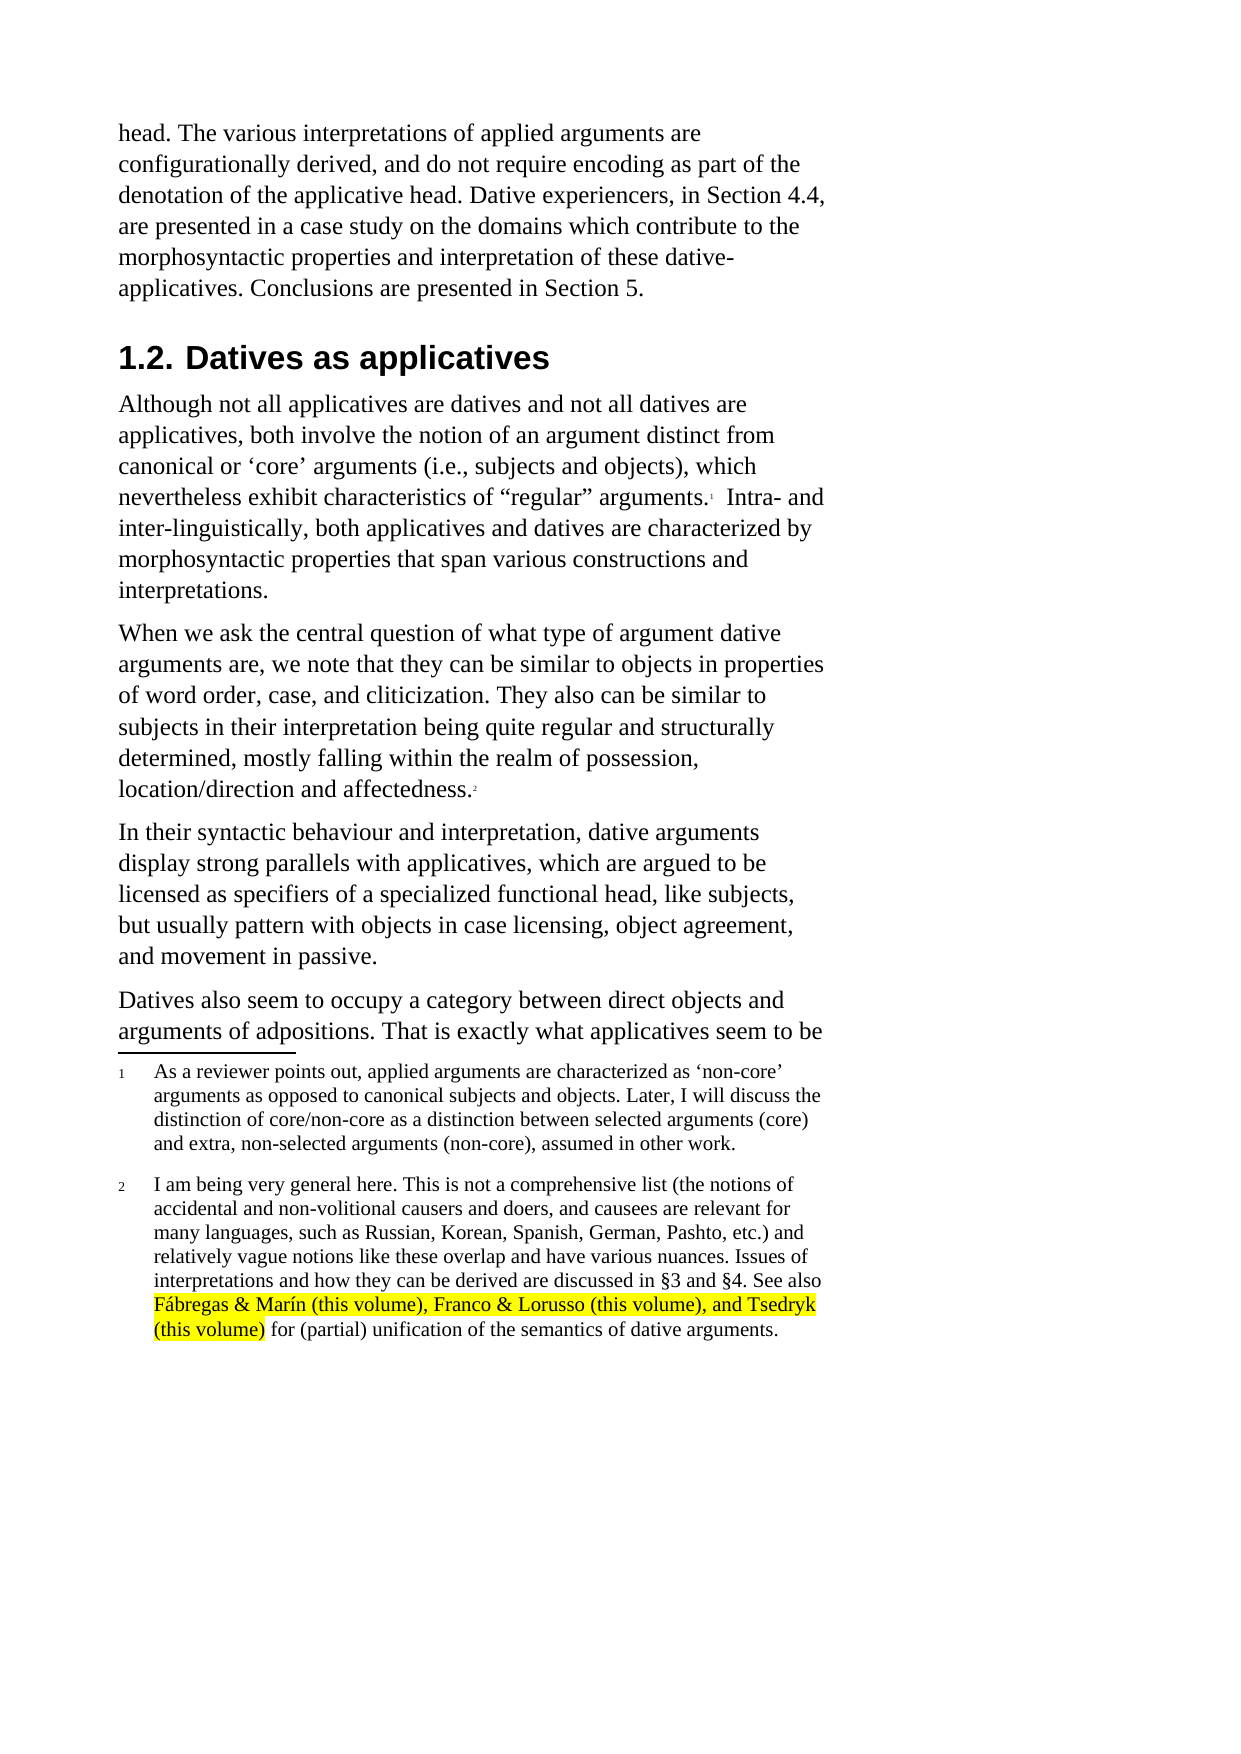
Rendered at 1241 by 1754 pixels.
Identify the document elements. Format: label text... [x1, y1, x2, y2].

text Although not all applicatives are datives and not all datives are applicatives, both involve the notion of an argument distinct from canonical or ‘core’ arguments (i.e., subjects and objects), which nevertheless exhibit characteristics of “regular” arguments. Intra- and inter-linguistically, both applicatives and datives are characterized by morphosyntactic properties that span various constructions and interpretations. [118, 389, 827, 604]
text In their syntactic behaviour and interpretation, dative arguments display strong parallels with applicatives, which are argued to be licensed as specifiers of a specialized functional head, like subjects, but usually pattern with objects in case licensing, object agreement, and movement in passive. [118, 817, 827, 970]
text head. The various interpretations of applied arguments are configurationally derived, and do not require encoding as part of the denotation of the applicative head. Dative experiencers, in Section 4.4, are presented in a case study on the domains which contribute to the morphosyntactic properties and interpretation of these dative-applicatives. Conclusions are presented in Section 5. [118, 118, 827, 302]
text When we ask the central question of what type of argument dative arguments are, we note that they can be similar to objects in properties of word order, case, and cliticization. They also can be similar to subjects in their interpretation being quite regular and structurally determined, mostly falling within the realm of possession, location/direction and affectedness. [118, 618, 827, 802]
text I am being very general here. This is not a comprehensive list (the notions of accidental and non-volitional causers and doers, and causees are relevant for many languages, such as Russian, Korean, Spanish, German, Pashto, etc.) and relatively vague notions like these overlap and have various nuances. Issues of interpretations and how they can be derived are discussed in §3 and §4. See also Fábregas & Marín (this volume), Franco & Lorusso (this volume), and Tsedryk (this volume) for (partial) unification of the semantics of dative arguments. [118, 1172, 827, 1341]
text As a reviewer points out, applied arguments are characterized as ‘non-core’ arguments as opposed to canonical subjects and objects. Later, I will discuss the distinction of core/non-core as a distinction between selected arguments (core) and extra, non-selected arguments (non-core), assumed in other work. [118, 1059, 827, 1155]
list Datives as applicatives [118, 338, 827, 376]
text Datives also seem to occupy a category between direct objects and arguments of adpositions. That is exactly what applicatives seem to be [118, 985, 827, 1045]
